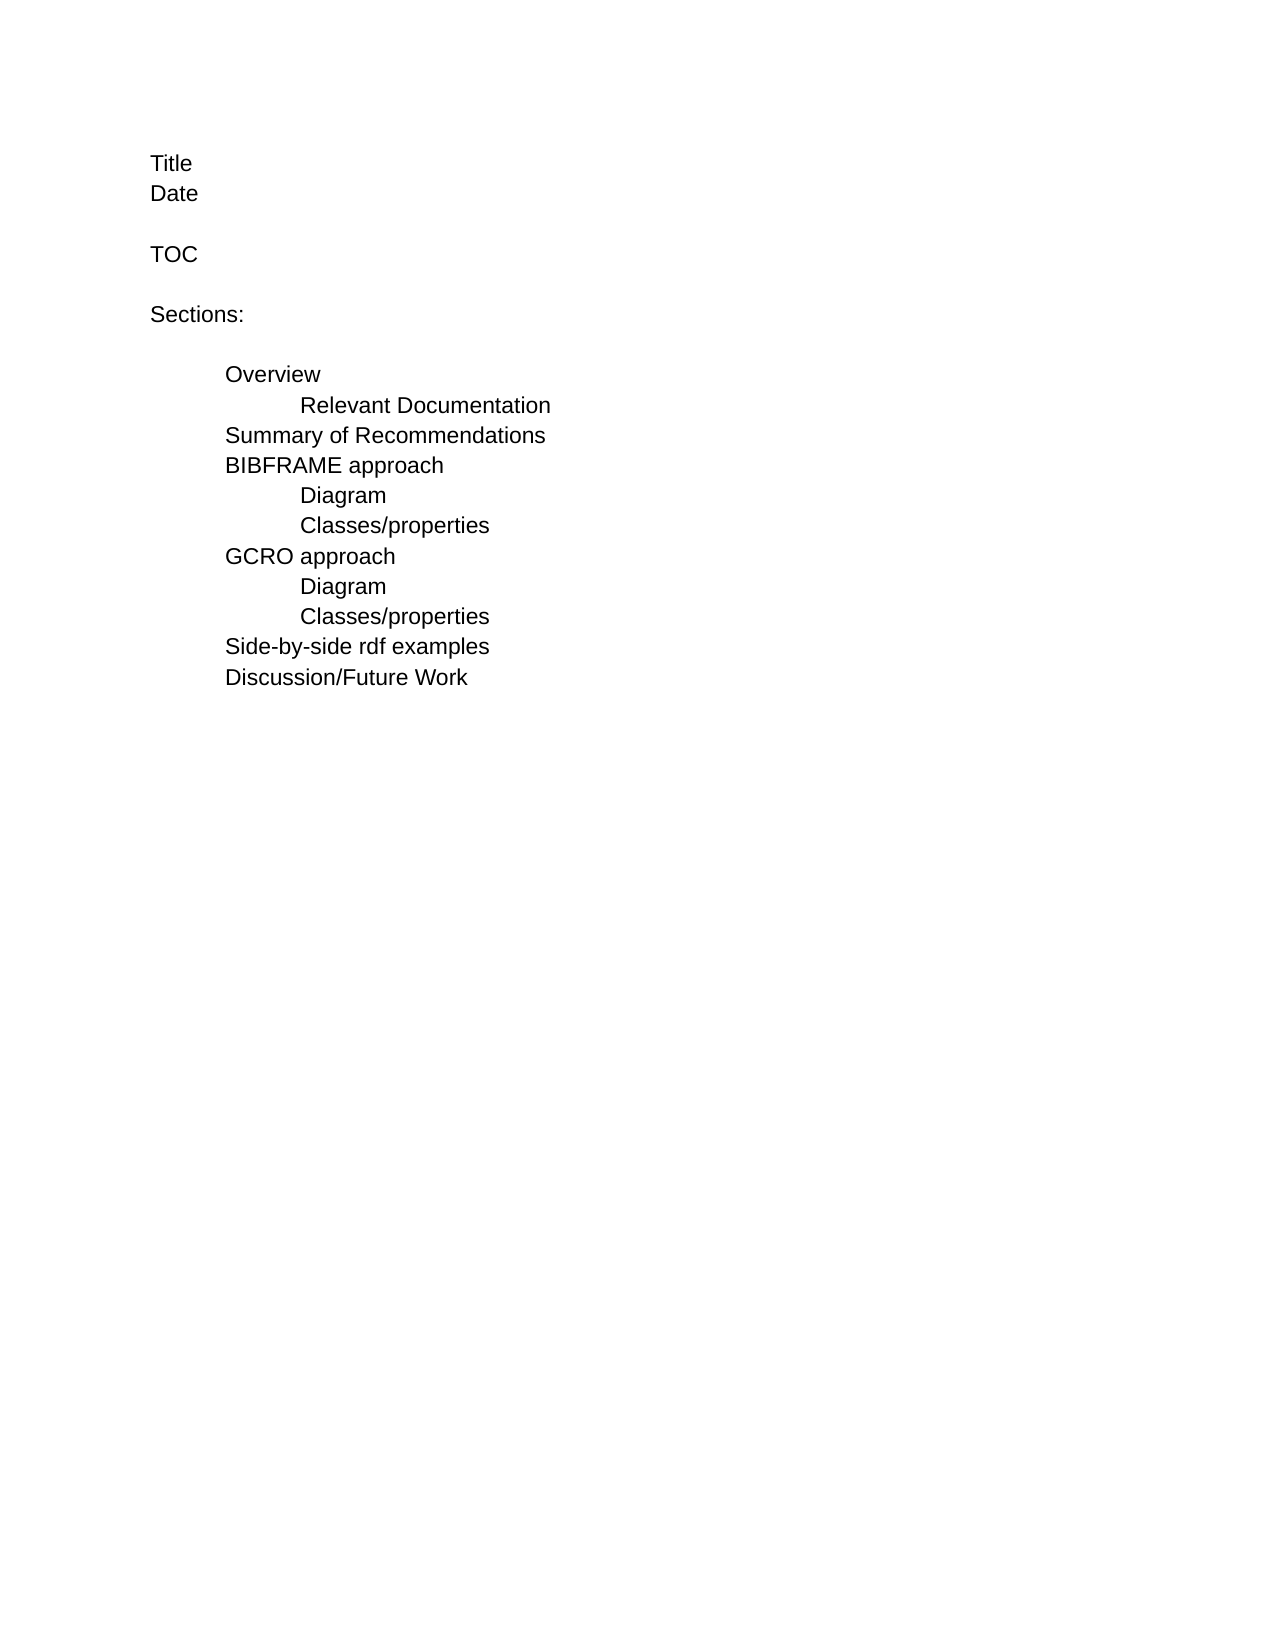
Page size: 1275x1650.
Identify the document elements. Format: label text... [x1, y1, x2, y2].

text Diagram [225, 482, 1125, 509]
text Summary of Recommendations [225, 422, 1125, 448]
text Discussion/Future Work [225, 663, 1125, 690]
text TOC [150, 241, 1125, 267]
text Date [150, 180, 1125, 207]
text Sections: [150, 301, 1125, 327]
text GCRO approach [225, 543, 1125, 569]
text Classes/properties [225, 512, 1125, 539]
text Classes/properties [225, 603, 1125, 629]
text Relevant Documentation [225, 392, 1125, 418]
text Side-by-side rdf examples [225, 633, 1125, 660]
text Title [150, 150, 1125, 176]
text Overview [225, 361, 1125, 388]
text Diagram [225, 573, 1125, 599]
text BIBFRAME approach [225, 452, 1125, 478]
